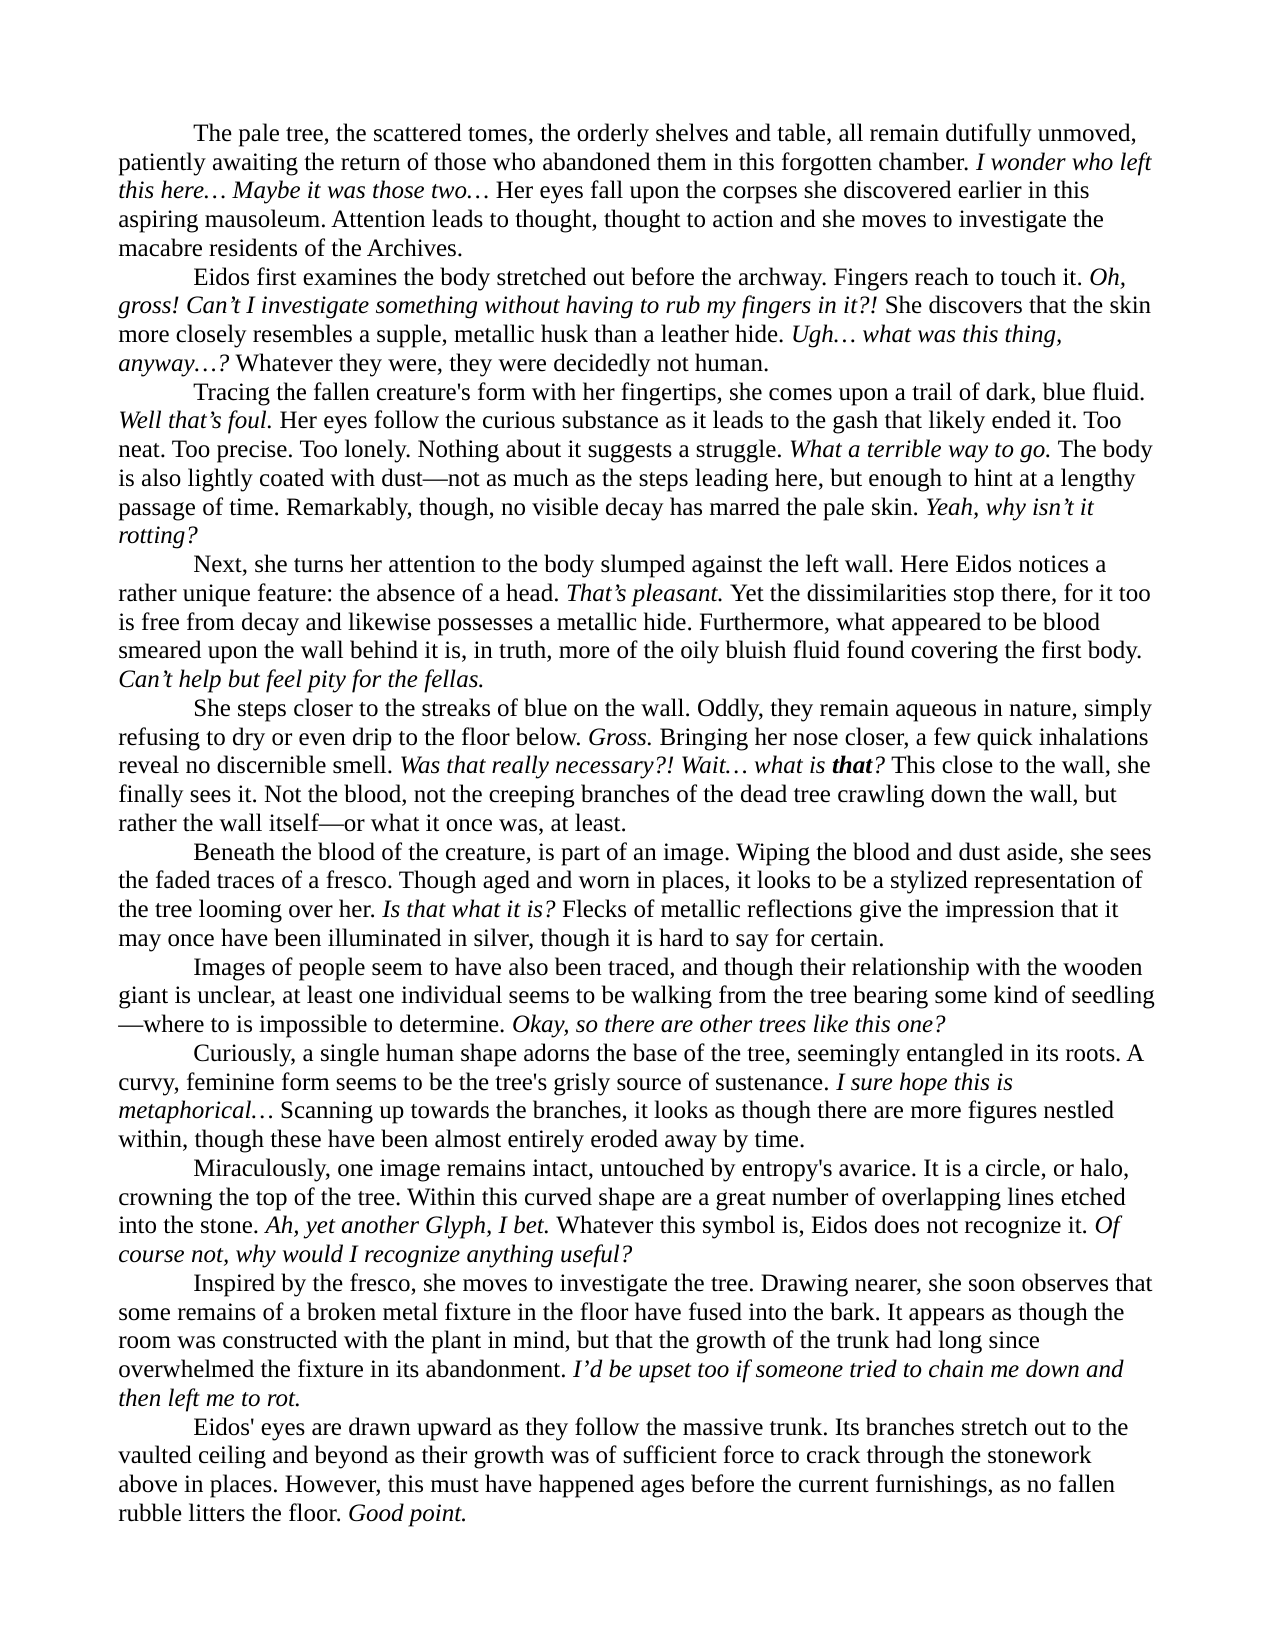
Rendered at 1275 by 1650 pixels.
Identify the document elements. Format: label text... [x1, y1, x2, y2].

text Inspired by the fresco, she moves to investigate the tree. Drawing nearer, she soon observes that some remains of a broken metal fixture in the floor have fused into the bark. It appears as though the room was constructed with the plant in mind, but that the growth of the trunk had long since overwhelmed the fixture in its abandonment. I’d be upset too if someone tried to chain me down and then left me to rot. Eidos' eyes are drawn upward as they follow the massive trunk. Its branches stretch out to the vaulted ceiling and beyond as their growth was of sufficient force to crack through the stonework above in places. However, this must have happened ages before the current furnishings, as no fallen rubble litters the floor. Good point. [118, 1268, 1157, 1527]
text Next, she turns her attention to the body slumped against the left wall. Here Eidos notices a rather unique feature: the absence of a head. That’s pleasant. Yet the dissimilarities stop there, for it too is free from decay and likewise possesses a metallic hide. Furthermore, what appeared to be blood smeared upon the wall behind it is, in truth, more of the oily bluish fluid found covering the first body. Can’t help but feel pity for the fellas. [118, 549, 1157, 693]
text Miraculously, one image remains intact, untouched by entropy's avarice. It is a circle, or halo, crowning the top of the tree. Within this curved shape are a great number of overlapping lines etched into the stone. Ah, yet another Glyph, I bet. Whatever this symbol is, Eidos does not recognize it. Of course not, why would I recognize anything useful? [118, 1153, 1157, 1268]
text Beneath the blood of the creature, is part of an image. Wiping the blood and dust aside, she sees the faded traces of a fresco. Though aged and worn in places, it looks to be a stylized representation of the tree looming over her. Is that what it is? Flecks of metallic reflections give the impression that it may once have been illuminated in silver, though it is hard to say for certain. [118, 837, 1157, 952]
text Images of people seem to have also been traced, and though their relationship with the wooden giant is unclear, at least one individual seems to be walking from the tree bearing some kind of seedling—where to is impossible to determine. Okay, so there are other trees like this one? [118, 952, 1157, 1038]
text Curiously, a single human shape adorns the base of the tree, seemingly entangled in its roots. A curvy, feminine form seems to be the tree's grisly source of sustenance. I sure hope this is metaphorical… Scanning up towards the branches, it looks as though there are more figures nestled within, though these have been almost entirely eroded away by time. [118, 1038, 1157, 1153]
text She steps closer to the streaks of blue on the wall. Oddly, they remain aqueous in nature, simply refusing to dry or even drip to the floor below. Gross. Bringing her nose closer, a few quick inhalations reveal no discernible smell. Was that really necessary?! Wait… what is that? This close to the wall, she finally sees it. Not the blood, not the creeping branches of the dead tree crawling down the wall, but rather the wall itself—or what it once was, at least. [118, 693, 1157, 837]
text The pale tree, the scattered tomes, the orderly shelves and table, all remain dutifully unmoved, patiently awaiting the return of those who abandoned them in this forgotten chamber. I wonder who left this here… Maybe it was those two… Her eyes fall upon the corpses she discovered earlier in this aspiring mausoleum. Attention leads to thought, thought to action and she moves to investigate the macabre residents of the Archives. [118, 118, 1157, 262]
text Eidos first examines the body stretched out before the archway. Fingers reach to touch it. Oh, gross! Can’t I investigate something without having to rub my fingers in it?! She discovers that the skin more closely resembles a supple, metallic husk than a leather hide. Ugh… what was this thing, anyway…? Whatever they were, they were decidedly not human. [118, 262, 1157, 377]
text Tracing the fallen creature's form with her fingertips, she comes upon a trail of dark, blue fluid. Well that’s foul. Her eyes follow the curious substance as it leads to the gash that likely ended it. Too neat. Too precise. Too lonely. Nothing about it suggests a struggle. What a terrible way to go. The body is also lightly coated with dust—not as much as the steps leading here, but enough to hint at a lengthy passage of time. Remarkably, though, no visible decay has marred the pale skin. Yeah, why isn’t it rotting? [118, 377, 1157, 549]
